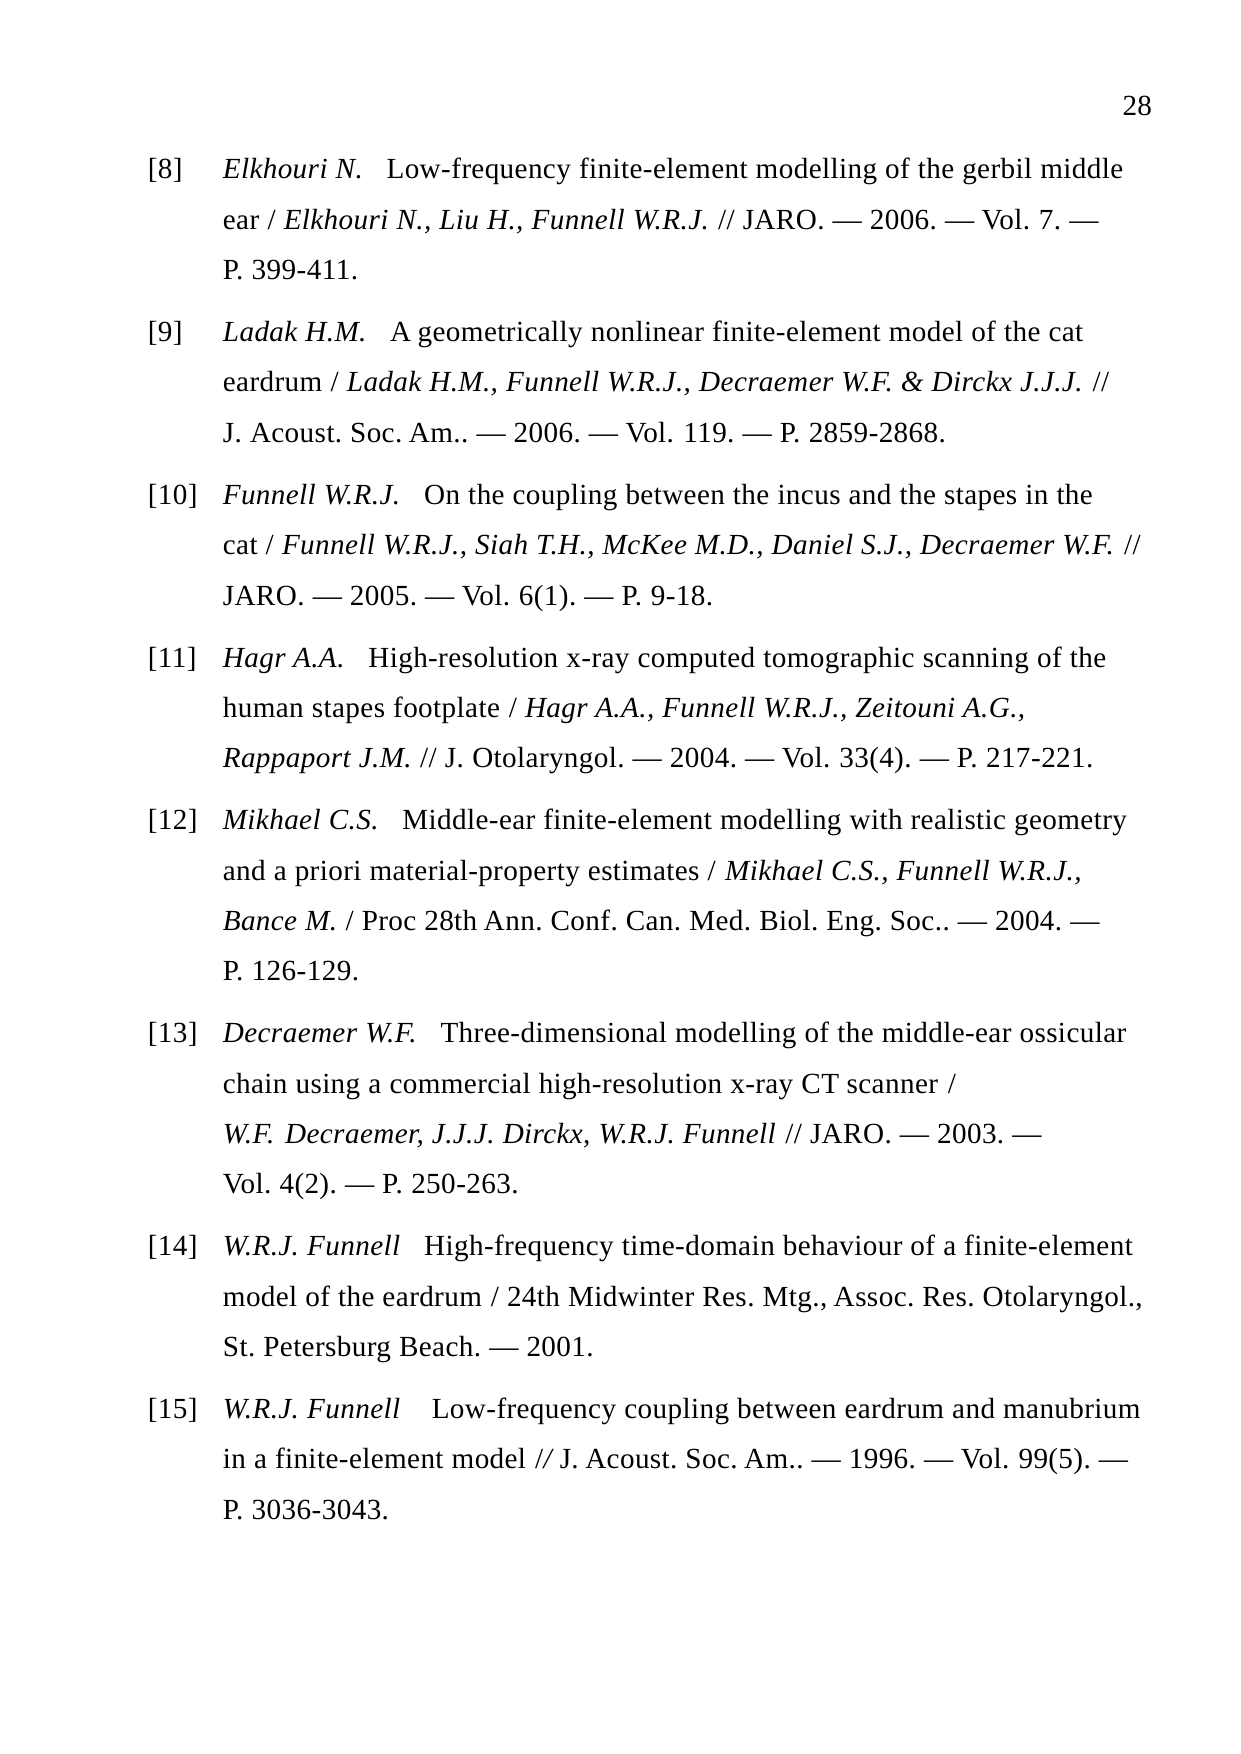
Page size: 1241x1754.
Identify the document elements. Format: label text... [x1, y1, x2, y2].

list Decraemer W.F. Three-dimensional modelling of the middle-ear ossicular chain using a commercial high-resolution x-ray CT scanner / W.F. Decraemer, J.J.J. Dirckx, W.R.J. Funnell // JARO. — 2003. — Vol. 4(2). — P. 250‑263. [148, 1015, 1152, 1200]
list Ladak H.M. A geometrically nonlinear finite-element model of the cat eardrum / Ladak H.M., Funnell W.R.J., Decraemer W.F. & Dirckx J.J.J. // J. Acoust. Soc. Am.. — 2006. — Vol. 119. — P. 2859‑2868. [148, 314, 1152, 448]
list Hagr A.A. High-resolution x-ray computed tomographic scanning of the human stapes footplate / Hagr A.A., Funnell W.R.J., Zeitouni A.G., Rappaport J.M. // J. Otolaryngol. — 2004. — Vol. 33(4). — P. 217‑221. [148, 640, 1152, 774]
list Elkhouri N. Low-frequency finite-element modelling of the gerbil middle ear / Elkhouri N., Liu H., Funnell W.R.J. // JARO. — 2006. — Vol. 7. — P. 399‑411. [148, 152, 1152, 286]
list W.R.J. Funnell Low-frequency coupling between eardrum and manubrium in a finite-element model // J. Acoust. Soc. Am.. — 1996. — Vol. 99(5). — P. 3036‑3043. [148, 1391, 1152, 1525]
list Funnell W.R.J. On the coupling between the incus and the stapes in the cat / Funnell W.R.J., Siah T.H., McKee M.D., Daniel S.J., Decraemer W.F. // JARO. — 2005. — Vol. 6(1). — P. 9‑18. [148, 477, 1152, 611]
list Mikhael C.S. Middle-ear finite-element modelling with realistic geometry and a priori material-property estimates / Mikhael C.S., Funnell W.R.J., Bance M. / Proc 28th Ann. Conf. Can. Med. Biol. Eng. Soc.. — 2004. — P. 126‑129. [148, 802, 1152, 987]
list W.R.J. Funnell High-frequency time-domain behaviour of a finite-element model of the eardrum / 24th Midwinter Res. Mtg., Assoc. Res. Otolaryngol., St. Petersburg Beach. — 2001. [148, 1228, 1152, 1363]
